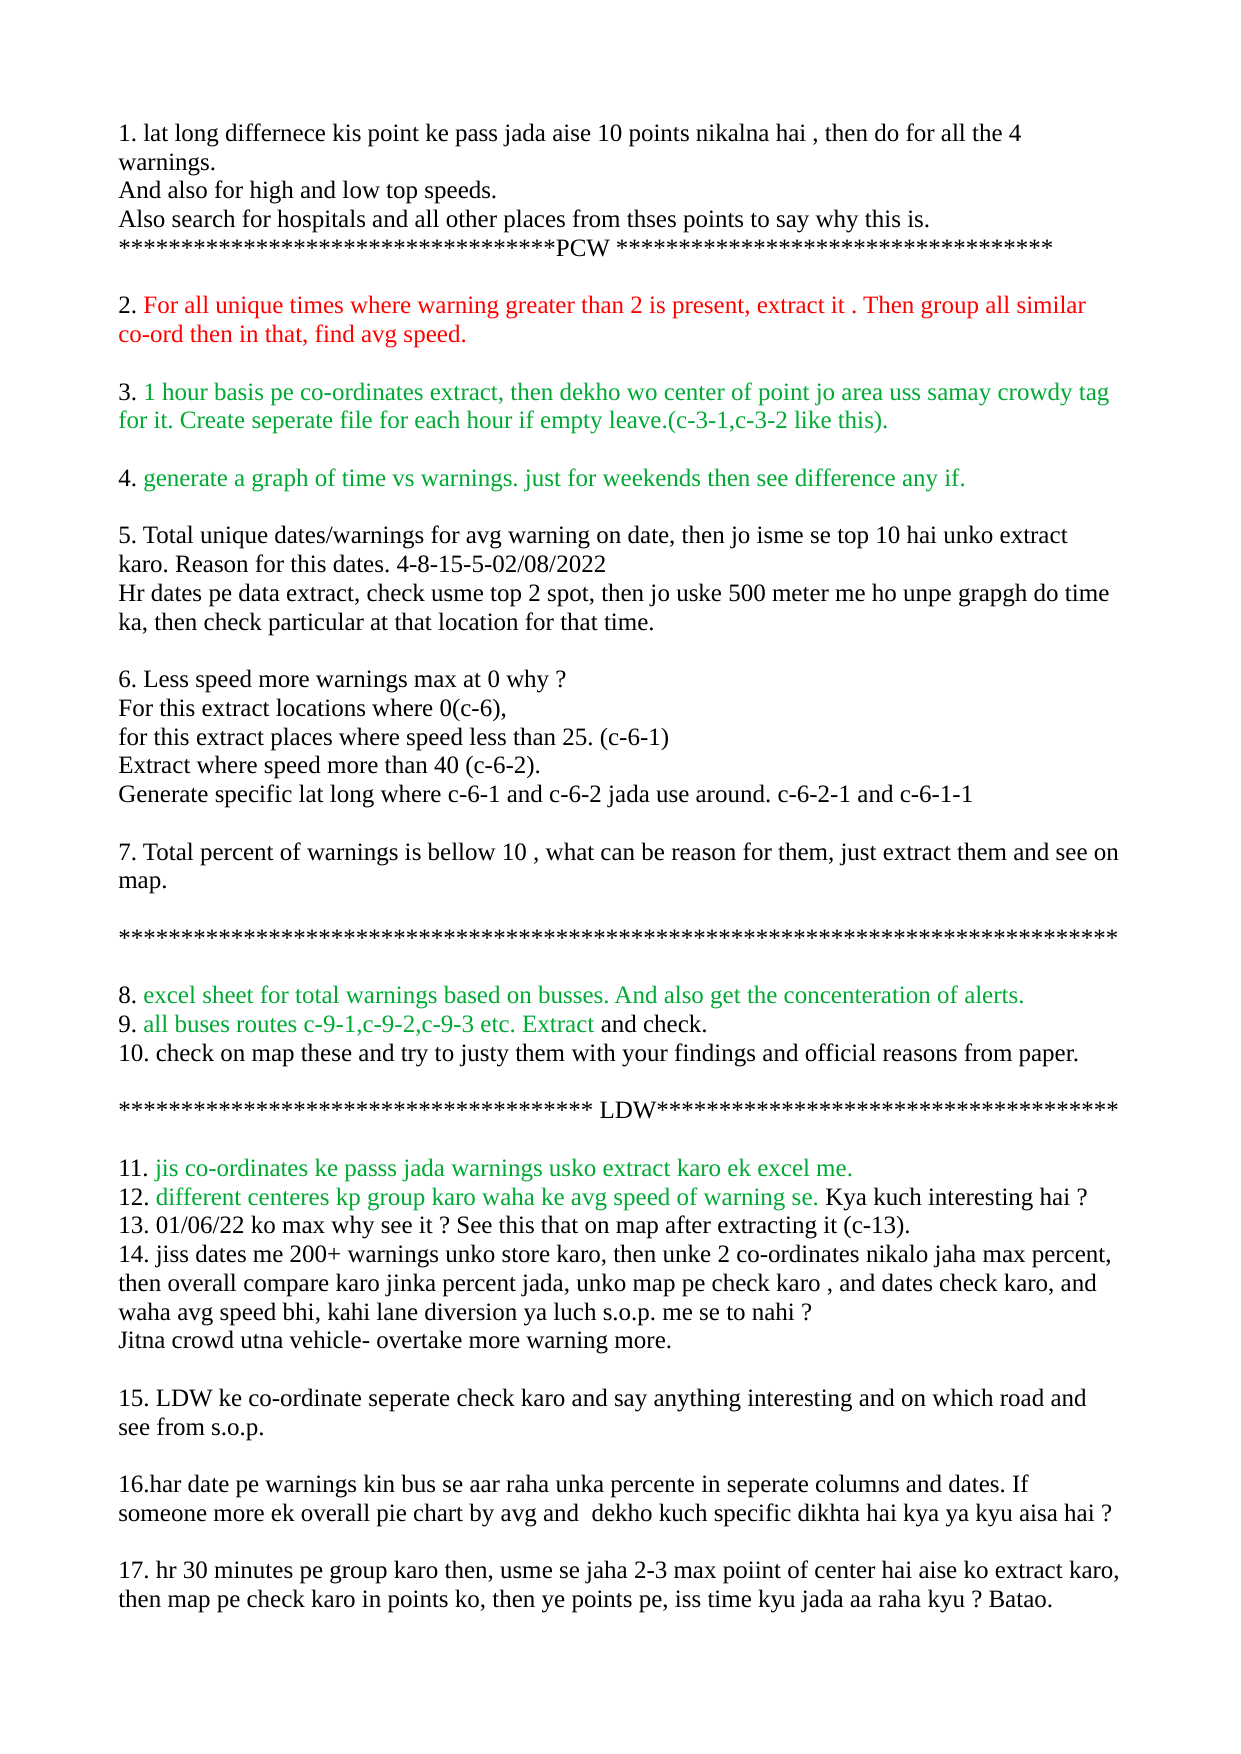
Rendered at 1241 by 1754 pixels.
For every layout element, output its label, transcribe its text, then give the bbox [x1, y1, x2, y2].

text for this extract places where speed less than 25. (c-6-1) [118, 722, 1122, 751]
text 15. LDW ke co-ordinate seperate check karo and say anything interesting and on which road and see from s.o.p. [118, 1383, 1122, 1441]
text Hr dates pe data extract, check usme top 2 spot, then jo uske 500 meter me ho unpe grapgh do time ka, then check particular at that location for that time. [118, 578, 1122, 636]
text 5. Total unique dates/warnings for avg warning on date, then jo isme se top 10 hai unko extract karo. Reason for this dates. 4-8-15-5-02/08/2022 [118, 521, 1122, 578]
text 2. For all unique times where warning greater than 2 is present, extract it . Then group all similar co-ord then in that, find avg speed. [118, 291, 1122, 348]
text For this extract locations where 0(c-6), [118, 693, 1122, 722]
text 13. 01/06/22 ko max why see it ? See this that on map after extracting it (c-13). [118, 1211, 1122, 1239]
text ******************************************************************************** [118, 923, 1122, 952]
text And also for high and low top speeds. [118, 176, 1122, 204]
text Generate specific lat long where c-6-1 and c-6-2 jada use around. c-6-2-1 and c-6-1-1 [118, 779, 1122, 808]
text ************************************** LDW************************************* [118, 1096, 1122, 1124]
text 10. check on map these and try to justy them with your findings and official reasons from paper. [118, 1038, 1122, 1067]
text Also search for hospitals and all other places from thses points to say why this is. [118, 204, 1122, 233]
text 14. jiss dates me 200+ warnings unko store karo, then unke 2 co-ordinates nikalo jaha max percent, then overall compare karo jinka percent jada, unko map pe check karo , and dates check karo, and waha avg speed bhi, kahi lane diversion ya luch s.o.p. me se to nahi ? [118, 1239, 1122, 1326]
text 9. all buses routes c-9-1,c-9-2,c-9-3 etc. Extract and check. [118, 1009, 1122, 1038]
text 16.har date pe warnings kin bus se aar raha unka percente in seperate columns and dates. If someone more ek overall pie chart by avg and dekho kuch specific dikhta hai kya ya kyu aisa hai ? [118, 1469, 1122, 1527]
text 8. excel sheet for total warnings based on busses. And also get the concenteration of alerts. [118, 981, 1122, 1009]
text Jitna crowd utna vehicle- overtake more warning more. [118, 1326, 1122, 1354]
text ***********************************PCW *********************************** [118, 233, 1122, 262]
text 3. 1 hour basis pe co-ordinates extract, then dekho wo center of point jo area uss samay crowdy tag for it. Create seperate file for each hour if empty leave.(c-3-1,c-3-2 like this). [118, 377, 1122, 434]
text 4. generate a graph of time vs warnings. just for weekends then see difference any if. [118, 463, 1122, 492]
text 11. jis co-ordinates ke passs jada warnings usko extract karo ek excel me. [118, 1153, 1122, 1182]
text Extract where speed more than 40 (c-6-2). [118, 751, 1122, 779]
text 7. Total percent of warnings is bellow 10 , what can be reason for them, just extract them and see on map. [118, 837, 1122, 894]
text 6. Less speed more warnings max at 0 why ? [118, 664, 1122, 693]
text 1. lat long differnece kis point ke pass jada aise 10 points nikalna hai , then do for all the 4 warnings. [118, 118, 1122, 176]
text 17. hr 30 minutes pe group karo then, usme se jaha 2-3 max poiint of center hai aise ko extract karo, then map pe check karo in points ko, then ye points pe, iss time kyu jada aa raha kyu ? Batao. [118, 1556, 1122, 1613]
text 12. different centeres kp group karo waha ke avg speed of warning se. Kya kuch interesting hai ? [118, 1182, 1122, 1211]
